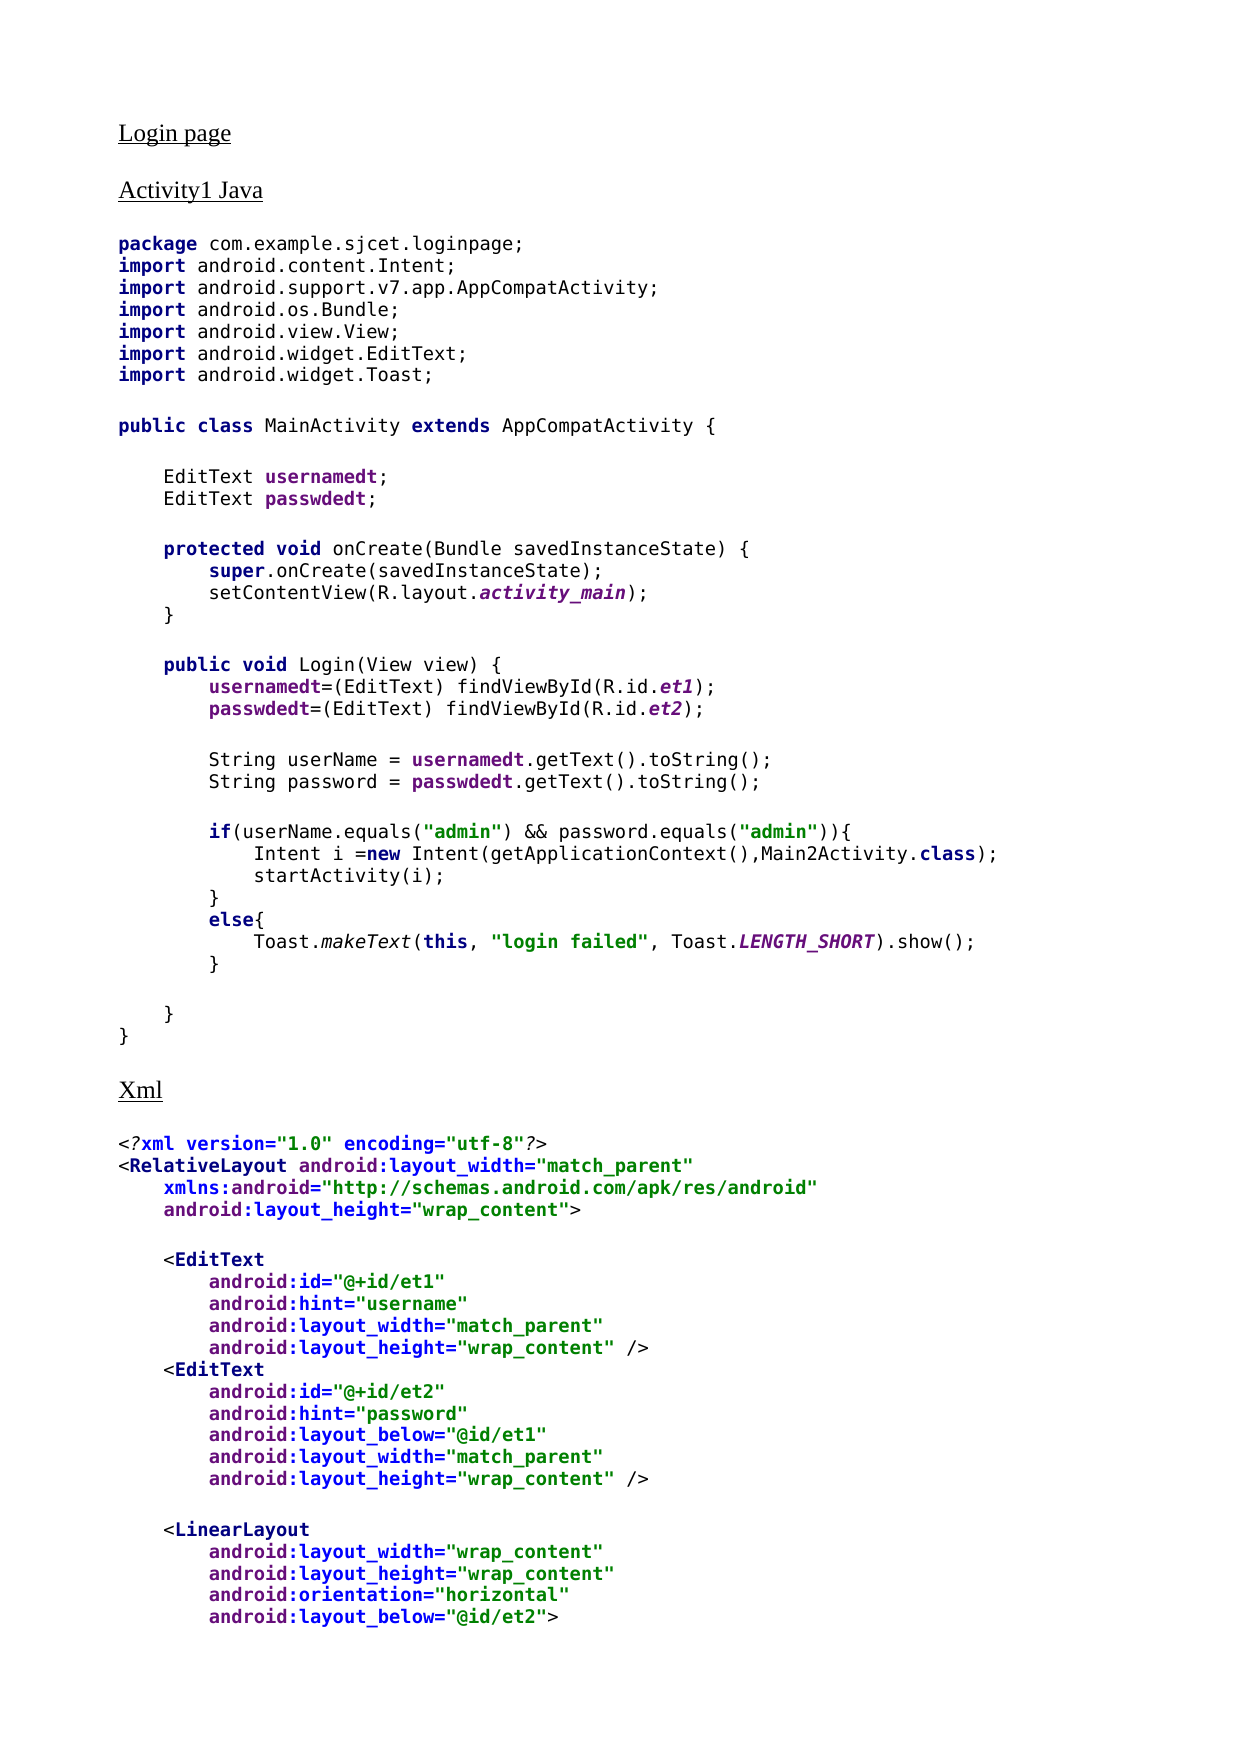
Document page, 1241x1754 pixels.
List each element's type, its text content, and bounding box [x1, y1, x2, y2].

text Activity1 Java [118, 176, 1122, 204]
text <?xml version="1.0" encoding="utf-8"?> <RelativeLayout android:layout_width="match_parent" xmlns:android="http://schemas.android.com/apk/res/android" android:layout_height="wrap_content"> <EditText android:id="@+id/et1" android:hint="username" android:layout_width="match_parent" android:layout_height="wrap_content" /> <EditText android:id="@+id/et2" android:hint="password" android:layout_below="@id/et1" android:layout_width="match_parent" android:layout_height="wrap_content" /> <LinearLayout android:layout_width="wrap_content" android:layout_height="wrap_content" android:orientation="horizontal" android:layout_below="@id/et2"> [118, 1133, 1122, 1628]
text Login page [118, 118, 1122, 147]
text package com.example.sjcet.loginpage; import android.content.Intent; import android.support.v7.app.AppCompatActivity; import android.os.Bundle; import android.view.View; import android.widget.EditText; import android.widget.Toast; public class MainActivity extends AppCompatActivity { EditText usernamedt; EditText passwdedt; protected void onCreate(Bundle savedInstanceState) { super.onCreate(savedInstanceState); setContentView(R.layout.activity_main); } public void Login(View view) { usernamedt=(EditText) findViewById(R.id.et1); passwdedt=(EditText) findViewById(R.id.et2); String userName = usernamedt.getText().toString(); String password = passwdedt.getText().toString(); if(userName.equals("admin") && password.equals("admin")){ Intent i =new Intent(getApplicationContext(),Main2Activity.class); startActivity(i); } else{ Toast.makeText(this, "login failed", Toast.LENGTH_SHORT).show(); } } } [118, 233, 1122, 1076]
text Xml [118, 1076, 1122, 1133]
